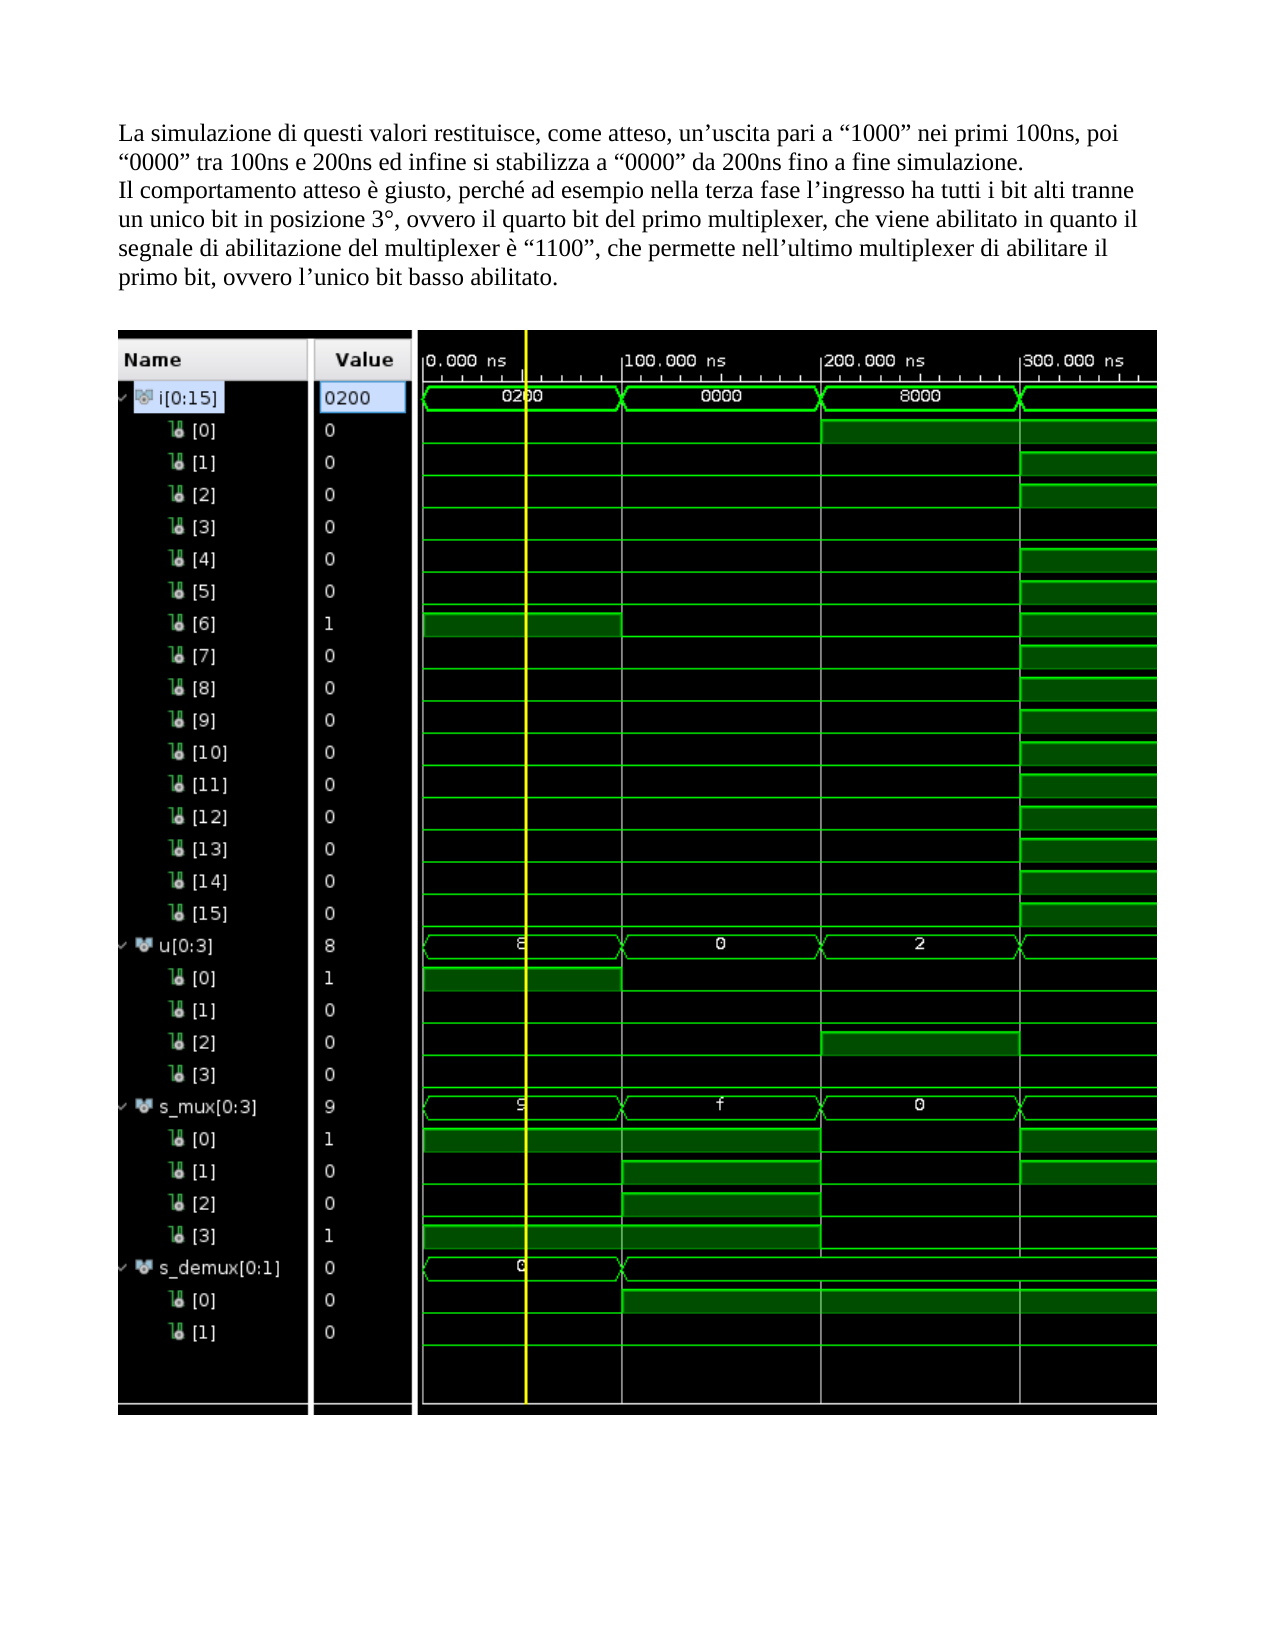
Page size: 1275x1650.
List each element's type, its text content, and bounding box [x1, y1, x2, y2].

text Il comportamento atteso è giusto, perché ad esempio nella terza fase l’ingresso ha tutti i bit alti tranne un unico bit in posizione 3°, ovvero il quarto bit del primo multiplexer, che viene abilitato in quanto il segnale di abilitazione del multiplexer è “1100”, che permette nell’ultimo multiplexer di abilitare il primo bit, ovvero l’unico bit basso abilitato. [118, 176, 1157, 291]
text La simulazione di questi valori restituisce, come atteso, un’uscita pari a “1000” nei primi 100ns, poi “0000” tra 100ns e 200ns ed infine si stabilizza a “0000” da 200ns fino a fine simulazione. [118, 118, 1157, 176]
picture [118, 330, 1157, 1415]
